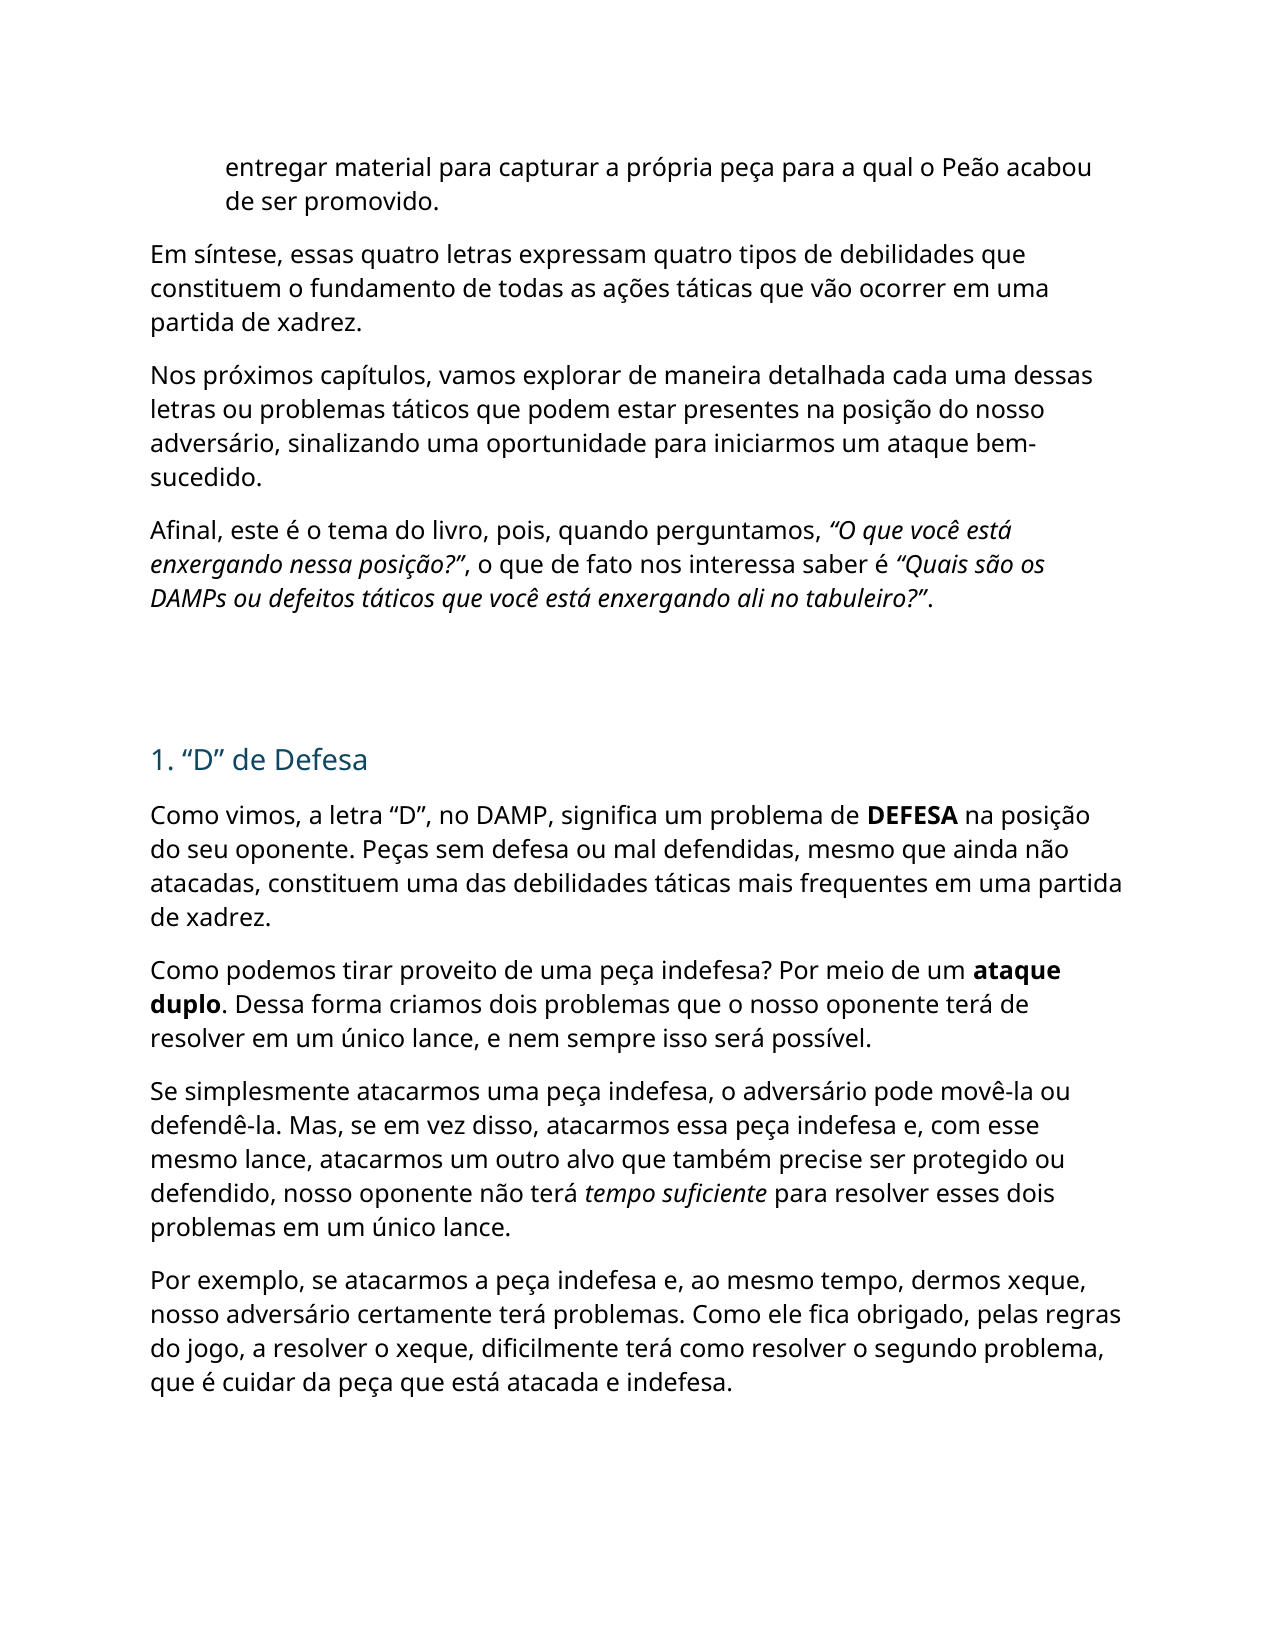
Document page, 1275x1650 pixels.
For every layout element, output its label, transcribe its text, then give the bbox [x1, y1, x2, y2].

text Como vimos, a letra “D”, no DAMP, significa um problema de DEFESA na posição do seu oponente. Peças sem defesa ou mal defendidas, mesmo que ainda não atacadas, constituem uma das debilidades táticas mais frequentes em uma partida de xadrez. [150, 798, 1125, 934]
text Afinal, este é o tema do livro, pois, quando perguntamos, “O que você está enxergando nessa posição?”, o que de fato nos interessa saber é “Quais são os DAMPs ou defeitos táticos que você está enxergando ali no tabuleiro?”. [150, 513, 1125, 615]
text Por exemplo, se atacarmos a peça indefesa e, ao mesmo tempo, dermos xeque, nosso adversário certamente terá problemas. Como ele fica obrigado, pelas regras do jogo, a resolver o xeque, dificilmente terá como resolver o segundo problema, que é cuidar da peça que está atacada e indefesa. [150, 1263, 1125, 1399]
text Em síntese, essas quatro letras expressam quatro tipos de debilidades que constituem o fundamento de todas as ações táticas que vão ocorrer em uma partida de xadrez. [150, 237, 1125, 339]
text Como podemos tirar proveito de uma peça indefesa? Por meio de um ataque duplo. Dessa forma criamos dois problemas que o nosso oponente terá de resolver em um único lance, e nem sempre isso será possível. [150, 953, 1125, 1055]
list entregar material para capturar a própria peça para a qual o Peão acabou de ser promovido. [187, 150, 1125, 218]
text Se simplesmente atacarmos uma peça indefesa, o adversário pode movê-la ou defendê-la. Mas, se em vez disso, atacarmos essa peça indefesa e, com esse mesmo lance, atacarmos um outro alvo que também precise ser protegido ou defendido, nosso oponente não terá tempo suficiente para resolver esses dois problemas em um único lance. [150, 1074, 1125, 1244]
subtitle 1. “D” de Defesa [150, 739, 1125, 779]
text Nos próximos capítulos, vamos explorar de maneira detalhada cada uma dessas letras ou problemas táticos que podem estar presentes na posição do nosso adversário, sinalizando uma oportunidade para iniciarmos um ataque bem-sucedido. [150, 358, 1125, 494]
